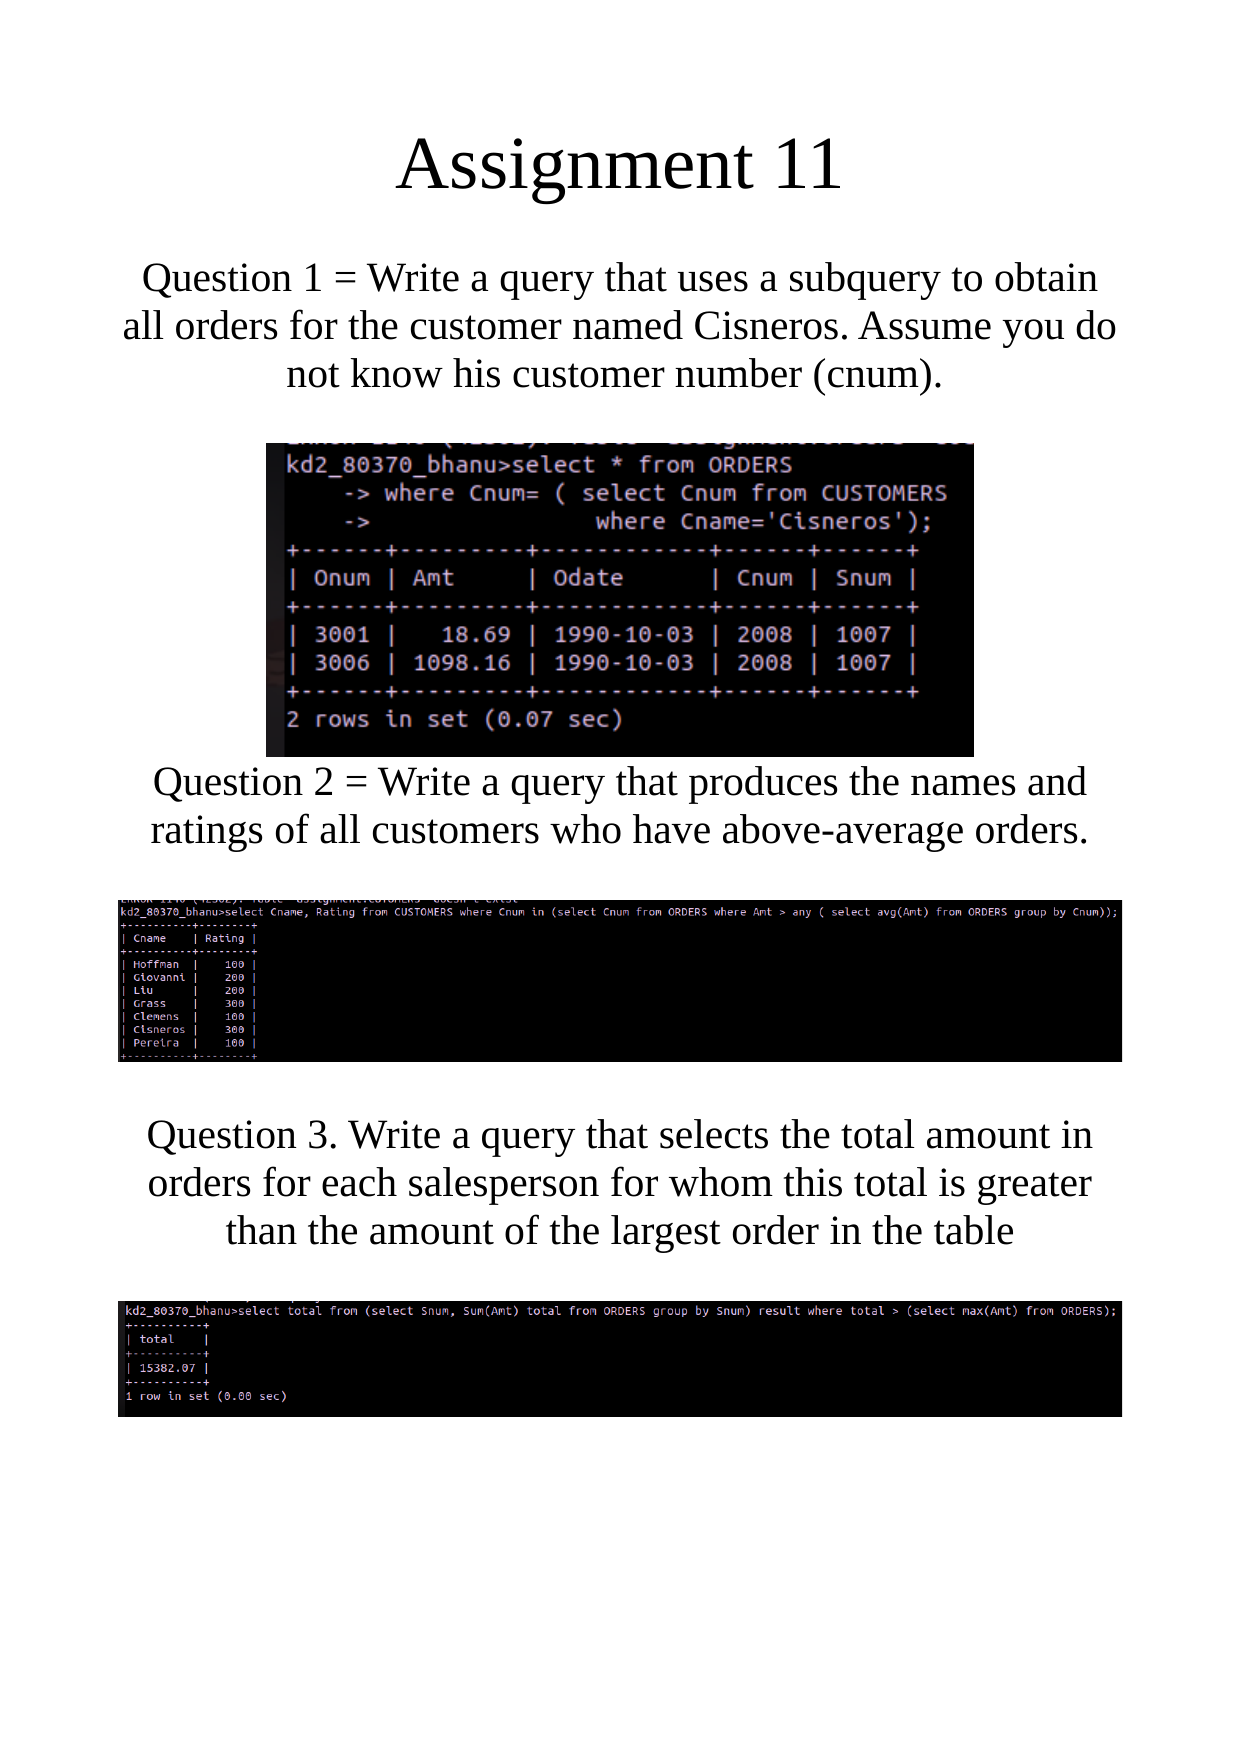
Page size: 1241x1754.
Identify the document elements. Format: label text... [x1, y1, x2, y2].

picture [266, 443, 974, 757]
text Question 1 = Write a query that uses a subquery to obtain all orders for the customer named Cisneros. Assume you do not know his customer number (cnum). [118, 252, 1122, 396]
text Question 3. Write a query that selects the total amount in orders for each salesperson for whom this total is greater than the amount of the largest order in the table [118, 1110, 1122, 1254]
text Question 2 = Write a query that produces the names and ratings of all customers who have above-average orders. [118, 540, 1122, 852]
picture [118, 900, 1123, 1062]
text Assignment 11 [118, 118, 1122, 204]
picture [118, 1301, 1123, 1417]
